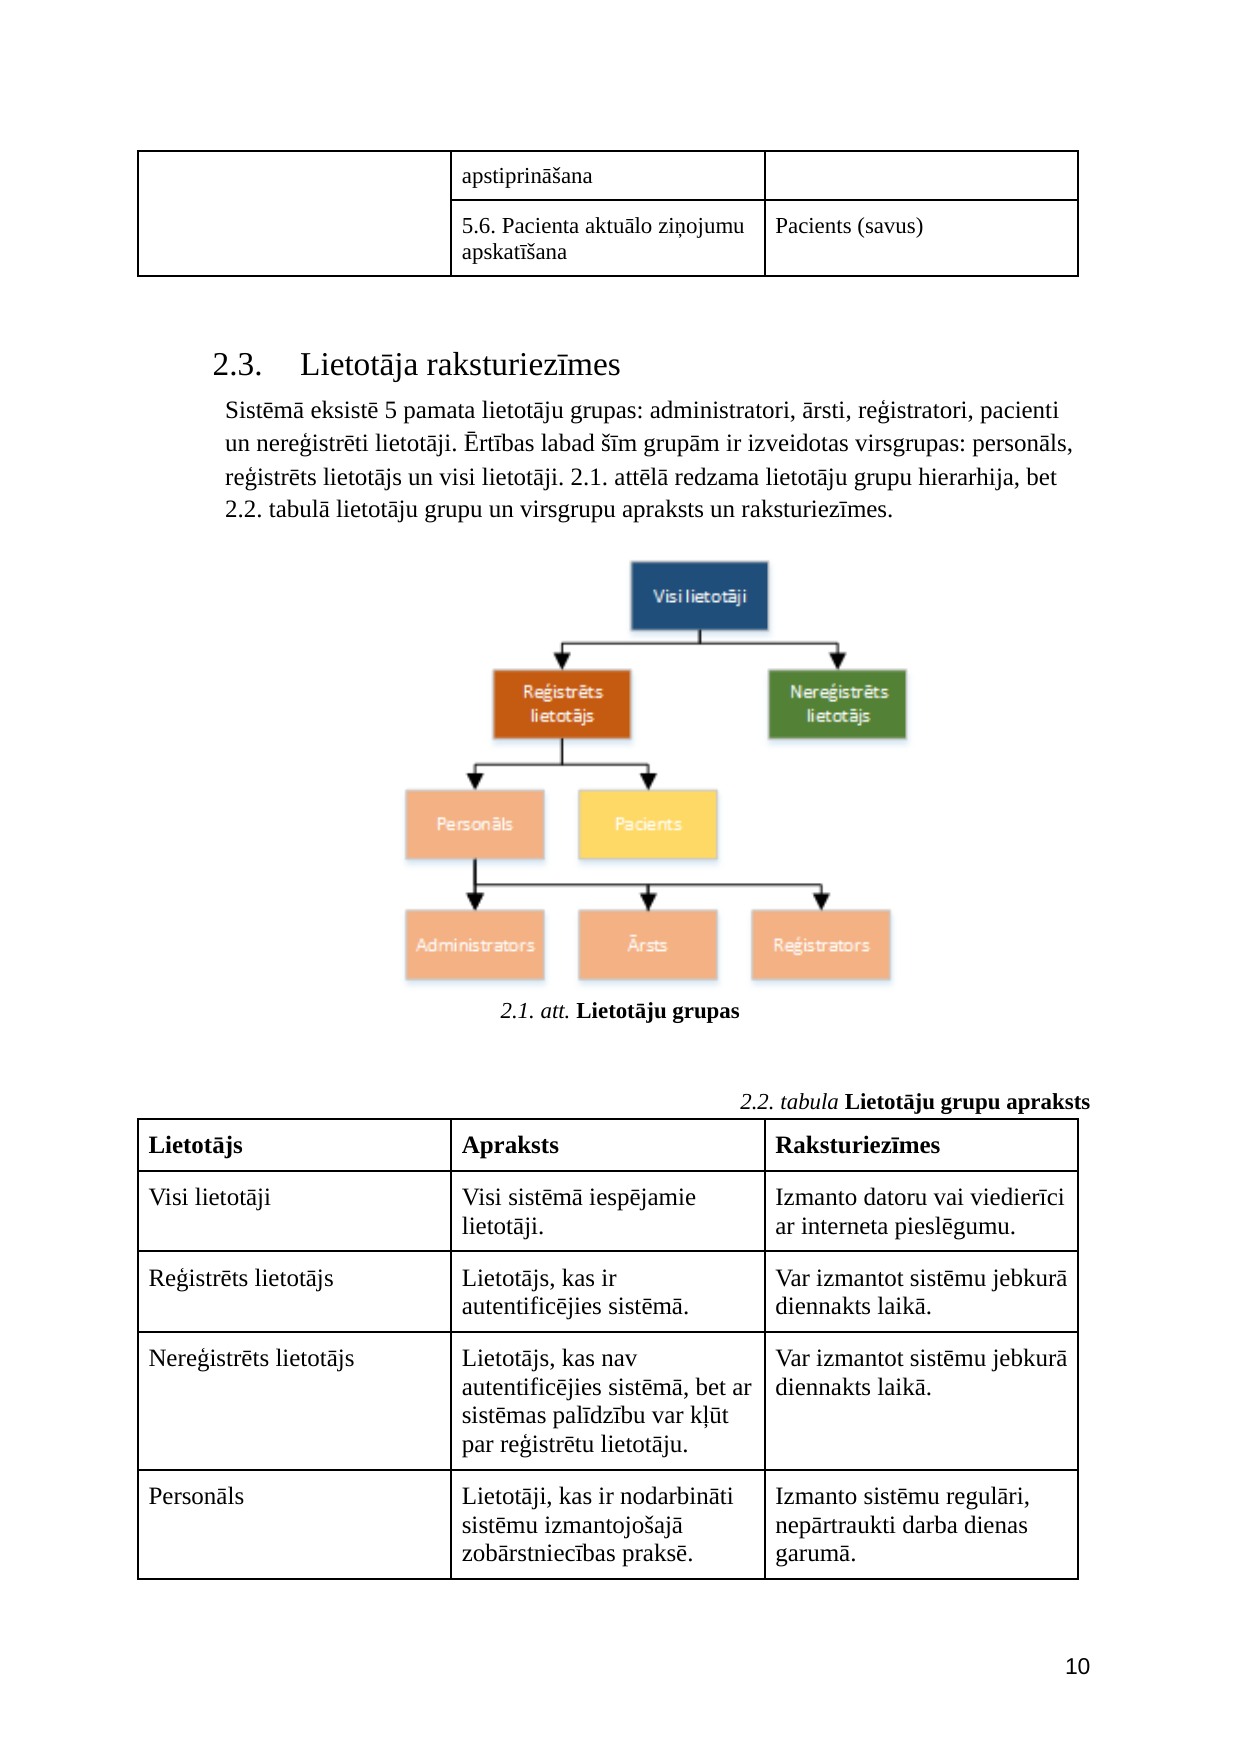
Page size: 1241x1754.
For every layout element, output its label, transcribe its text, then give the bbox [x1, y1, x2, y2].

table_cell [766, 152, 1077, 199]
text Sistēmā eksistē 5 pamata lietotāju grupas: administratori, ārsti, reģistratori, pacienti un nereģistrēti lietotāji. Ērtības labad šīm grupām ir izveidotas virsgrupas: personāls, reģistrēts lietotājs un visi lietotāji. 2.1. attēlā redzama lietotāju grupu hierarhija, bet 2.2. tabulā lietotāju grupu un virsgrupu apraksts un raksturiezīmes. [225, 396, 1090, 523]
table_cell Personāls [139, 1471, 450, 1578]
text 2.1. att. Lietotāju grupas [150, 997, 1090, 1023]
table_cell Visi lietotāji [139, 1172, 450, 1250]
text 2.2. tabula Lietotāju grupu apraksts [150, 1088, 1090, 1114]
table_cell Lietotājs, kas ir autentificējies sistēmā. [452, 1252, 764, 1331]
table_cell Izmanto sistēmu regulāri, nepārtraukti darba dienas garumā. [766, 1471, 1077, 1578]
table_cell Var izmantot sistēmu jebkurā diennakts laikā. [766, 1333, 1077, 1468]
table_header Apraksts [452, 1120, 764, 1170]
table_cell Lietotājs, kas nav autentificējies sistēmā, bet ar sistēmas palīdzību var kļūt par reģistrētu lietotāju. [452, 1333, 764, 1468]
table_cell apstiprināšana [452, 152, 764, 199]
table_cell Izmanto datoru vai viedierīci ar interneta pieslēgumu. [766, 1172, 1077, 1250]
table_header Raksturiezīmes [766, 1120, 1077, 1170]
table_cell Var izmantot sistēmu jebkurā diennakts laikā. [766, 1252, 1077, 1331]
table_cell Nereģistrēts lietotājs [139, 1333, 450, 1468]
table_cell Pacients (savus) [766, 201, 1077, 275]
table_cell [139, 152, 450, 275]
table_header Lietotājs [139, 1120, 450, 1170]
picture [398, 557, 917, 994]
table_cell 5.6. Pacienta aktuālo ziņojumu apskatīšana [452, 201, 764, 275]
table_cell Visi sistēmā iespējamie lietotāji. [452, 1172, 764, 1250]
subtitle Lietotāja raksturiezīmes [262, 345, 1090, 383]
table_cell Reģistrēts lietotājs [139, 1252, 450, 1331]
table_cell Lietotāji, kas ir nodarbināti sistēmu izmantojošajā zobārstniecības praksē. [452, 1471, 764, 1578]
